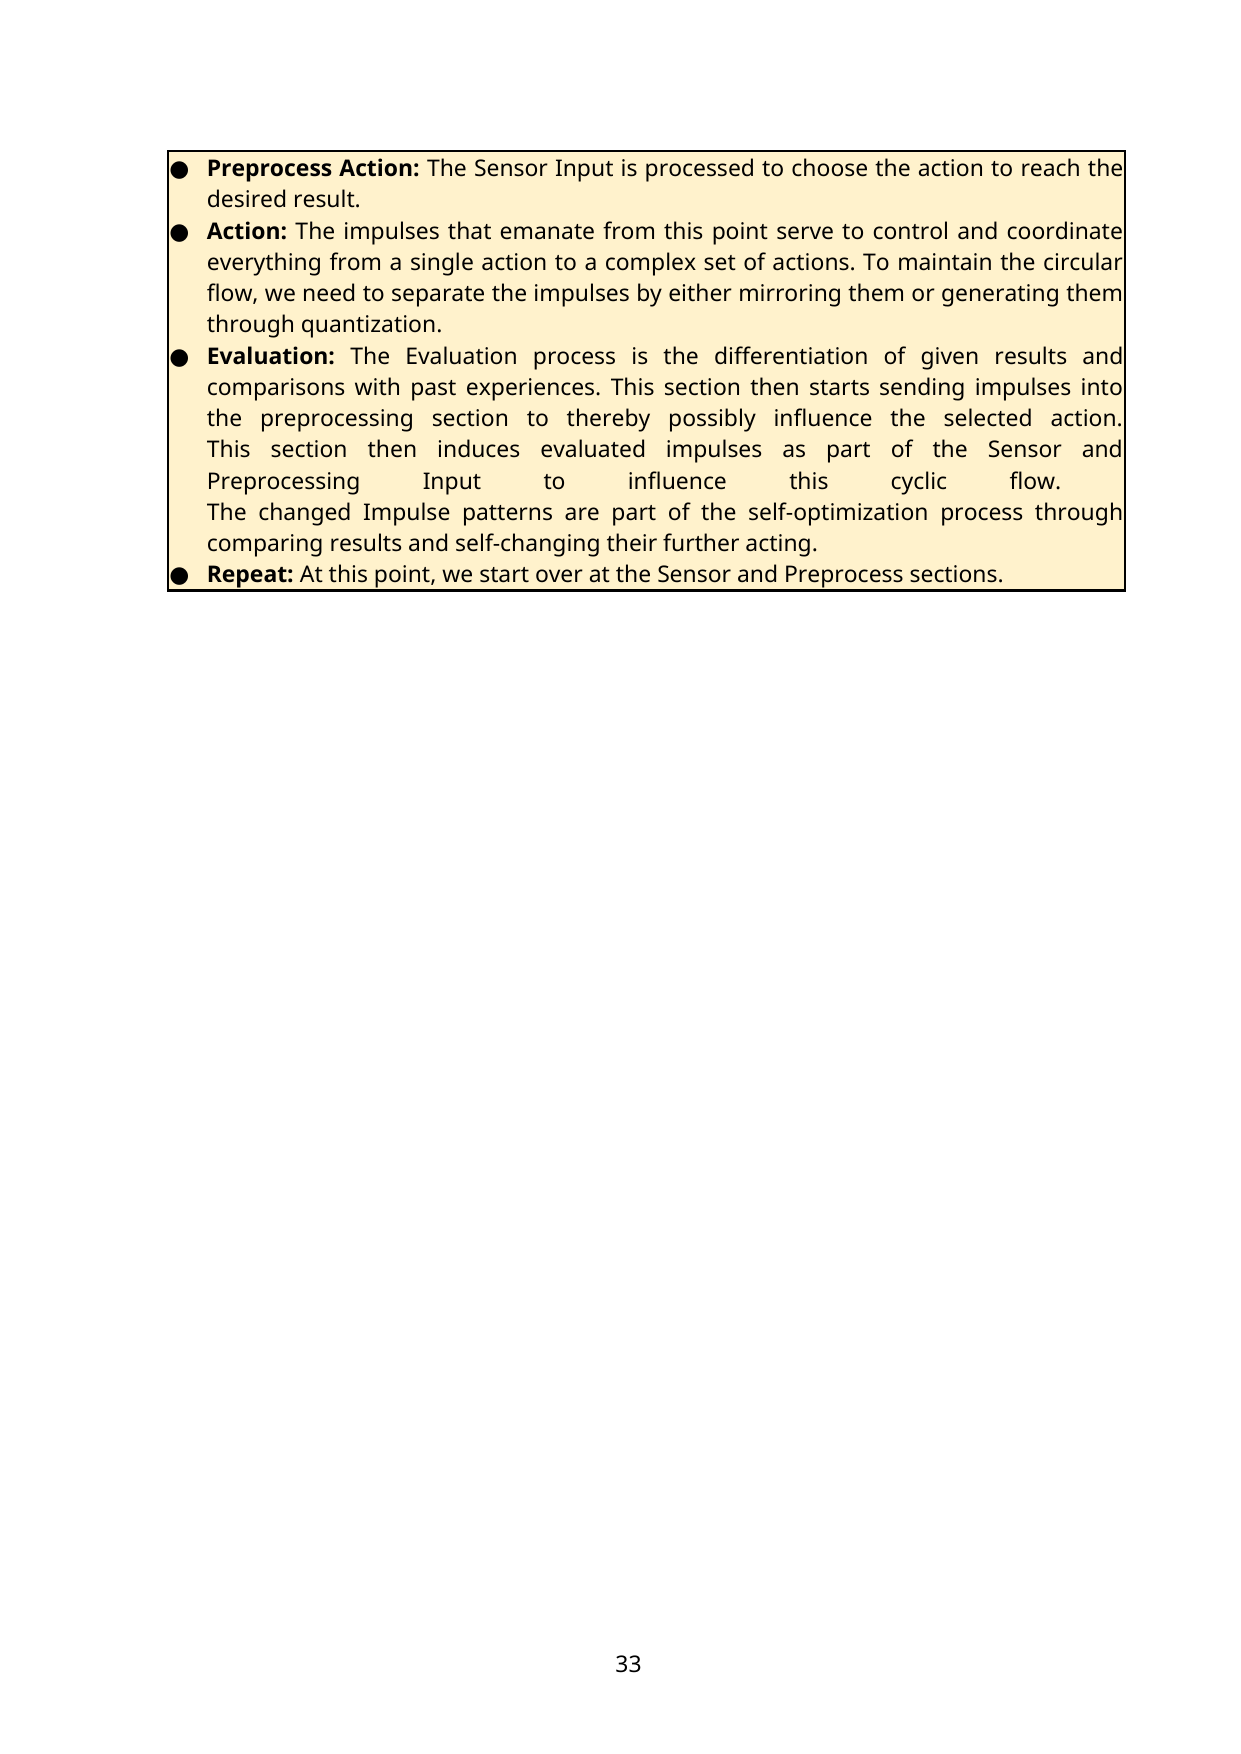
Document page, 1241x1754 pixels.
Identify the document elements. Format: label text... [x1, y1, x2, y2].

list Evaluation: The Evaluation process is the differentiation of given results and comparisons with past experiences. This section then starts sending impulses into the preprocessing section to thereby possibly influence the selected action. This section then induces evaluated impulses as part of the Sensor and Preprocessing Input to influence this cyclic flow. The changed Impulse patterns are part of the self-optimization process through comparing results and self-changing their further acting. [169, 337, 1124, 556]
list Preprocess Action: The Sensor Input is processed to choose the action to reach the desired result. [169, 152, 1124, 212]
list Action: The impulses that emanate from this point serve to control and coordinate everything from a single action to a complex set of actions. To maintain the circular flow, we need to separate the impulses by either mirroring them or generating them through quantization. [169, 212, 1124, 337]
list Repeat: At this point, we start over at the Sensor and Preprocess sections. [169, 556, 1124, 589]
